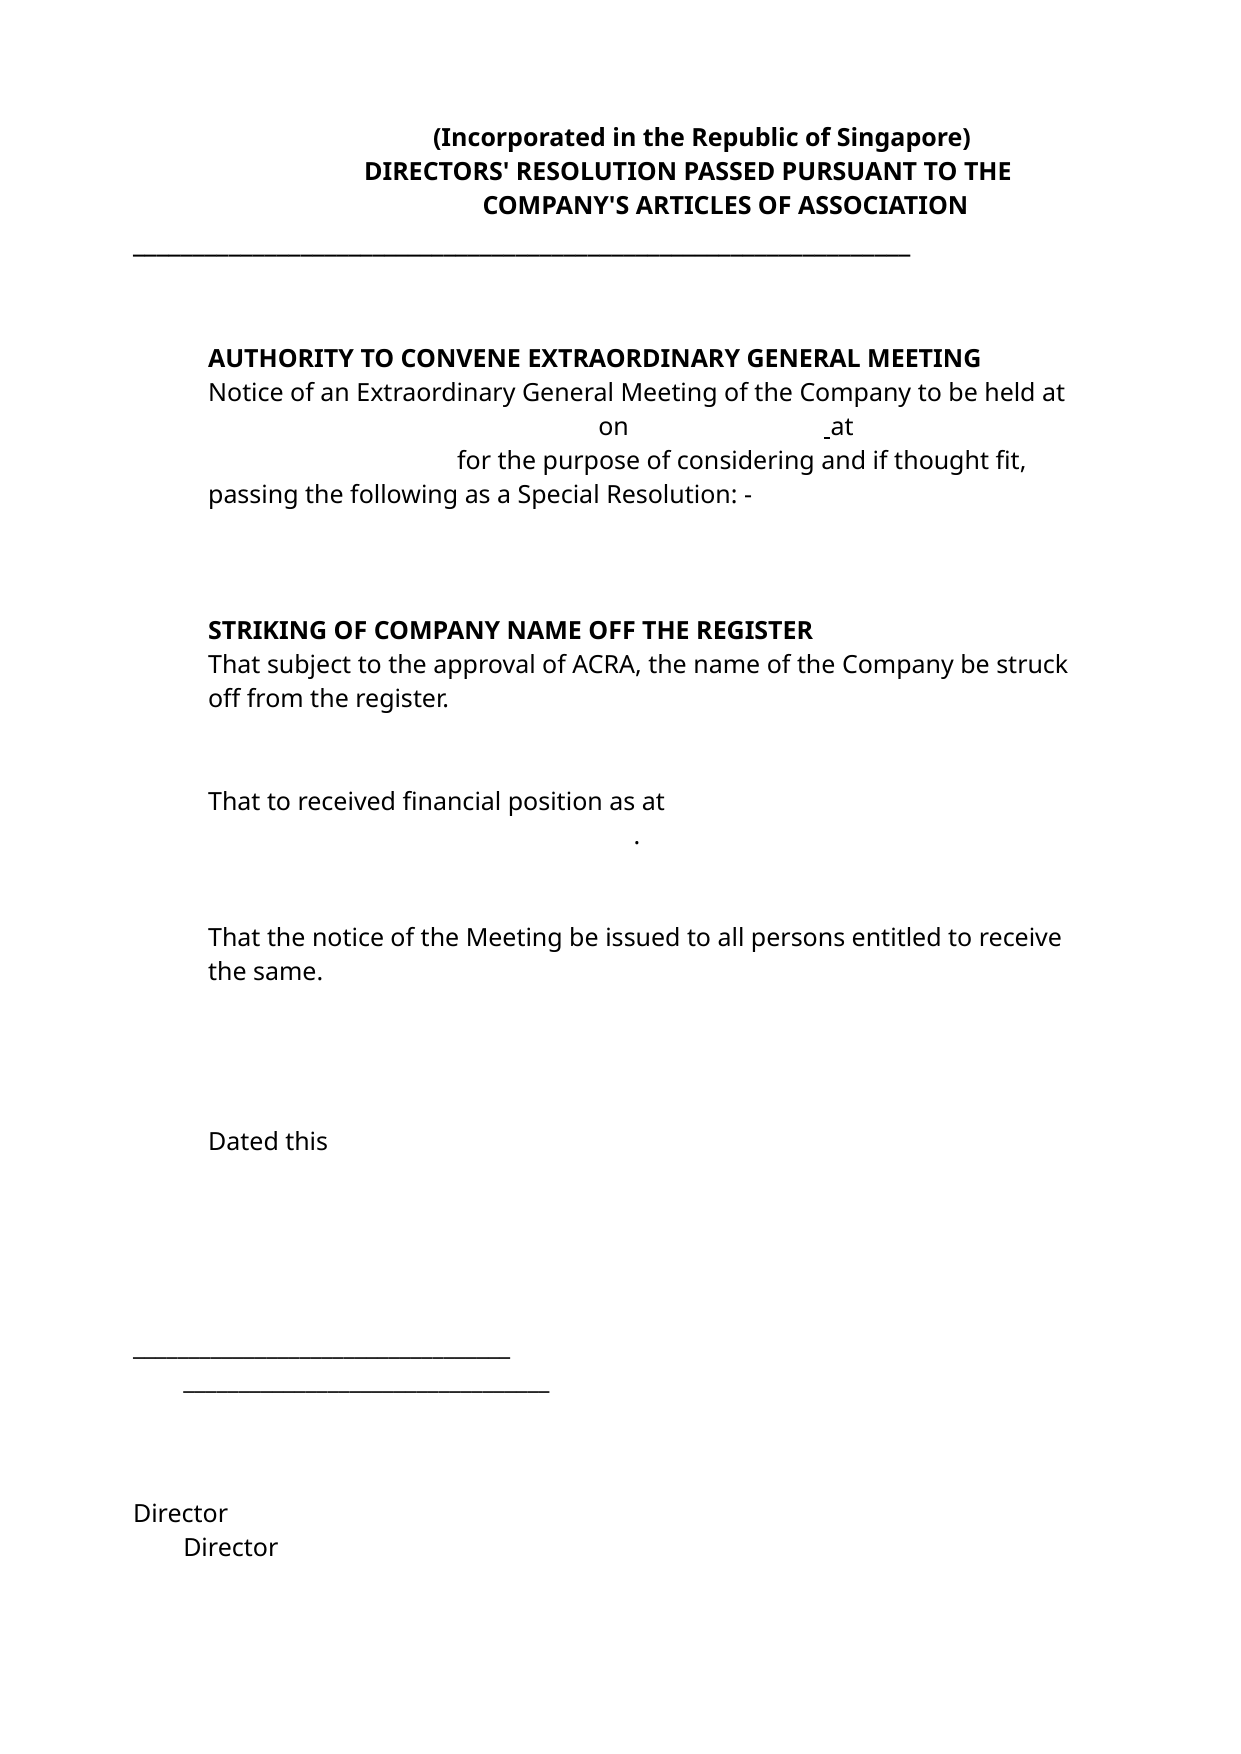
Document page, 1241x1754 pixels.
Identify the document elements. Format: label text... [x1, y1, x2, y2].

text AUTHORITY TO CONVENE EXTRAORDINARY GENERAL MEETING [133, 341, 1093, 374]
text Dated this <convert_date_d_B_Y(o.fs_end_date)> [133, 1124, 1093, 1158]
text Notice of an Extraordinary General Meeting of the Company to be held at <get_partner_full_address(o.id)> on <get_datenow()> at <get_timenow_12h()> for the purpose of considering and if thought fit, passing the following as a Special Resolution: - [208, 374, 1093, 511]
text <o.name> [189, 74, 1093, 119]
text COMPANY'S ARTICLES OF ASSOCIATION [283, 187, 1093, 221]
text <for each="line in get_2directorin1line(o.id)"> [133, 1192, 1093, 1226]
text Director <if test="line['director2']!=''">Director</if> [133, 1496, 1093, 1564]
text _________________________________________________________________ [133, 221, 1093, 261]
text __________________________________ <if test="line['director2']!=''">_________________________________</if> [133, 1328, 1093, 1396]
text (Incorporated in the Republic of Singapore) [358, 119, 1093, 153]
text STRIKING OF COMPANY NAME OFF THE REGISTER [133, 613, 1093, 647]
text </for> [133, 1564, 1093, 1598]
text <line['director1']> <if test="line['director2']!=''"><line['director2']></if> [133, 1396, 1093, 1470]
text That subject to the approval of ACRA, the name of the Company be struck off from the register. [208, 647, 1093, 715]
text DIRECTORS' RESOLUTION PASSED PURSUANT TO THE [283, 153, 1093, 187]
text That to received financial position as at <convert_date_d_B_Y(o.fs_end_date)>. [208, 783, 1093, 851]
text That the notice of the Meeting be issued to all persons entitled to receive the same. [208, 919, 1093, 988]
